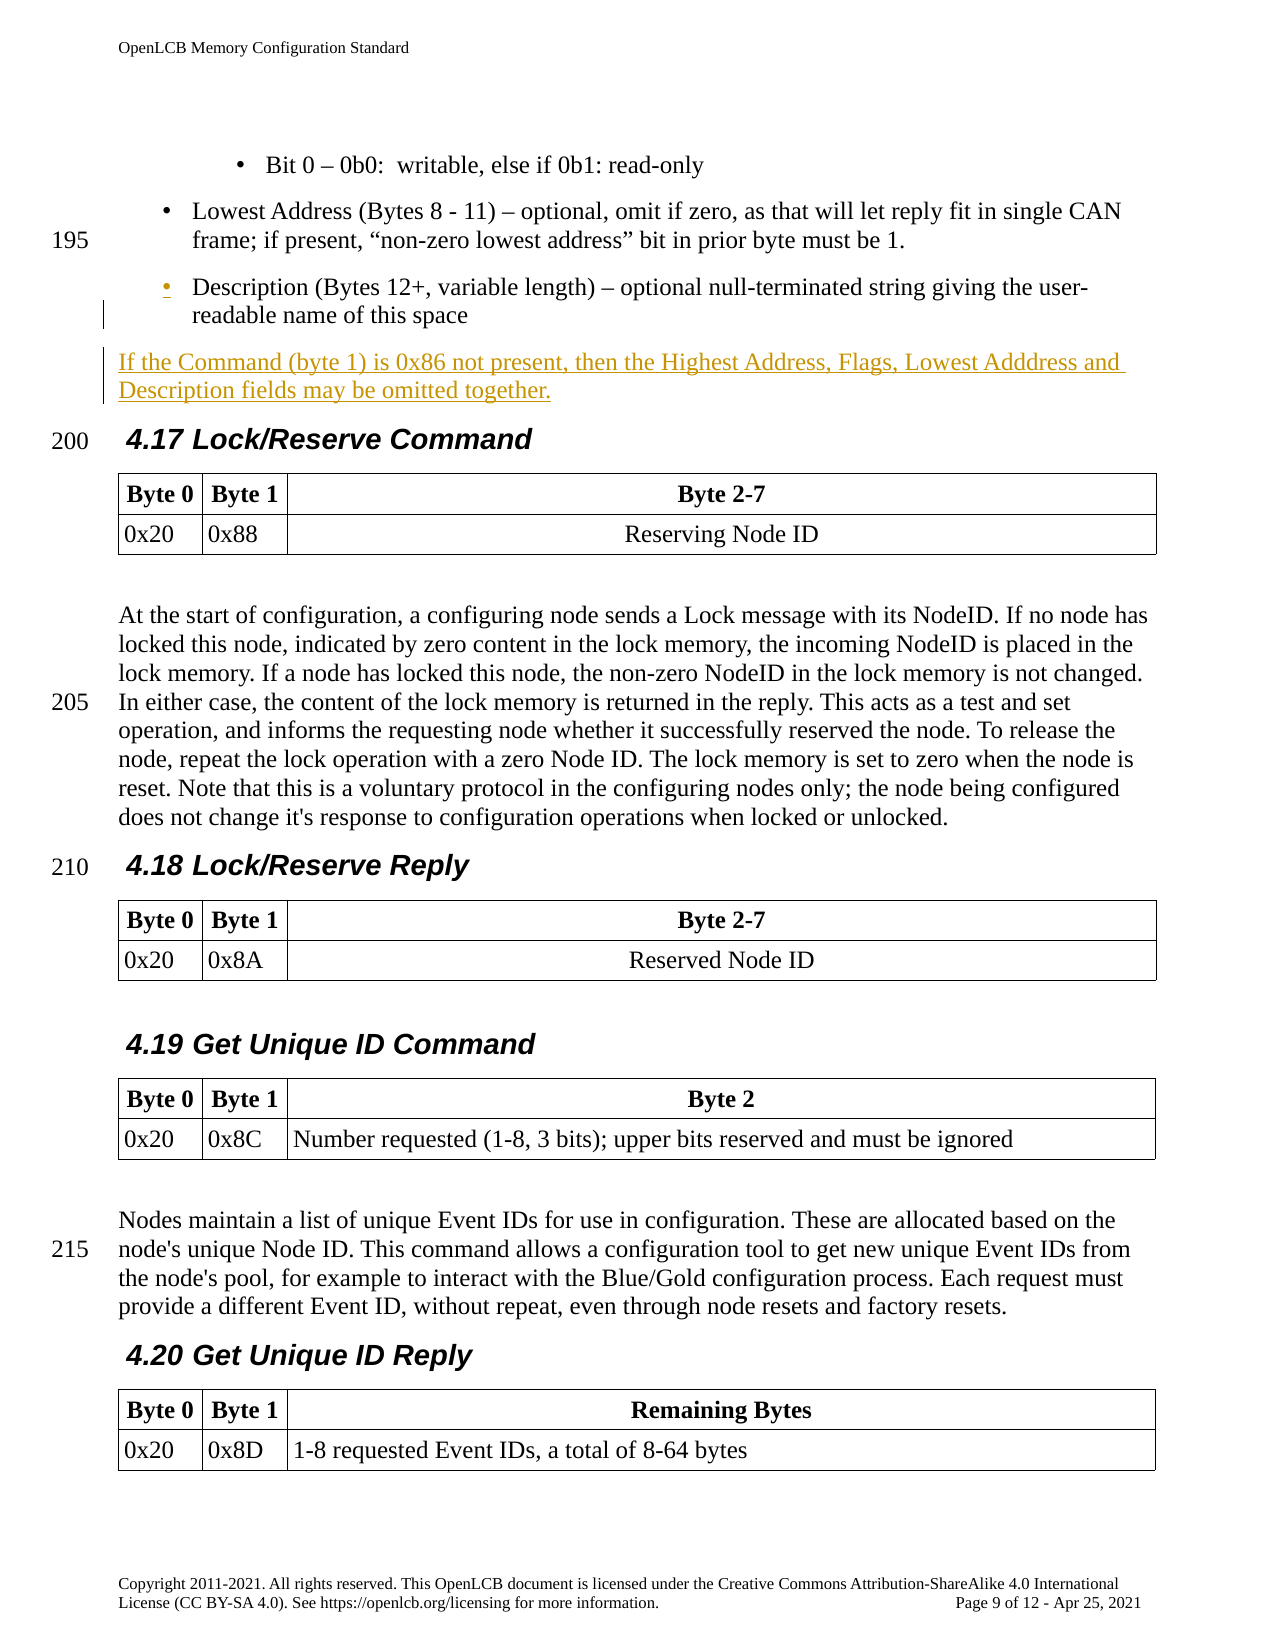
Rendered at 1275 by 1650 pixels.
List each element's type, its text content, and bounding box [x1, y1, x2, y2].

table_header Byte 1 [203, 1390, 287, 1429]
table_header Byte 2-7 [288, 474, 1156, 514]
table_cell 0x8D [203, 1430, 287, 1470]
list Description (Bytes 12+, variable length) – optional null-terminated string giving the user-readable name of this space [162, 272, 1157, 329]
subtitle Get Unique ID Reply [118, 1338, 1157, 1371]
table_header Byte 1 [203, 901, 287, 940]
table_header Byte 2-7 [288, 901, 1156, 940]
table_cell 0x8C [203, 1119, 287, 1158]
table_cell 0x20 [119, 515, 202, 554]
table_header Byte 1 [203, 1079, 287, 1118]
table_cell 0x8A [203, 941, 287, 980]
subtitle Get Unique ID Command [118, 1027, 1157, 1060]
table_cell 0x20 [119, 1119, 202, 1158]
table_header Byte 1 [203, 474, 287, 514]
text If the Command (byte 1) is 0x86 not present, then the Highest Address, Flags, Lowest Adddress and Description fields may be omitted together. [118, 347, 1157, 404]
table_cell Number requested (1-8, 3 bits); upper bits reserved and must be ignored [288, 1119, 1155, 1158]
list Bit 0 – 0b0: writable, else if 0b1: read-only [236, 150, 1157, 179]
table_header Remaining Bytes [288, 1390, 1155, 1429]
table_cell Reserved Node ID [288, 941, 1156, 980]
text At the start of configuration, a configuring node sends a Lock message with its NodeID. If no node has locked this node, indicated by zero content in the lock memory, the incoming NodeID is placed in the lock memory. If a node has locked this node, the non-zero NodeID in the lock memory is not changed. In either case, the content of the lock memory is returned in the reply. This acts as a test and set operation, and informs the requesting node whether it successfully reserved the node. To release the node, repeat the lock operation with a zero Node ID. The lock memory is set to zero when the node is reset. Note that this is a voluntary protocol in the configuring nodes only; the node being configured does not change it's response to configuration operations when locked or unlocked. [118, 601, 1157, 831]
table_header Byte 0 [119, 1390, 202, 1429]
table_cell 0x88 [203, 515, 287, 554]
table_cell 0x20 [119, 1430, 202, 1470]
text Nodes maintain a list of unique Event IDs for use in configuration. These are allocated based on the node's unique Node ID. This command allows a configuration tool to get new unique Event IDs from the node's pool, for example to interact with the Blue/Gold configuration process. Each request must provide a different Event ID, without repeat, even through node resets and factory resets. [118, 1205, 1157, 1320]
table_cell 1-8 requested Event IDs, a total of 8-64 bytes [288, 1430, 1155, 1470]
table_cell 0x20 [119, 941, 202, 980]
table_header Byte 0 [119, 474, 202, 514]
table_cell Reserving Node ID [288, 515, 1156, 554]
table_header Byte 0 [119, 1079, 202, 1118]
subtitle Lock/Reserve Command [118, 422, 1157, 456]
list Lowest Address (Bytes 8 - 11) – optional, omit if zero, as that will let reply fit in single CAN frame; if present, “non-zero lowest address” bit in prior byte must be 1. [162, 196, 1157, 254]
subtitle Lock/Reserve Reply [118, 848, 1157, 882]
table_header Byte 2 [288, 1079, 1155, 1118]
table_header Byte 0 [119, 901, 202, 940]
